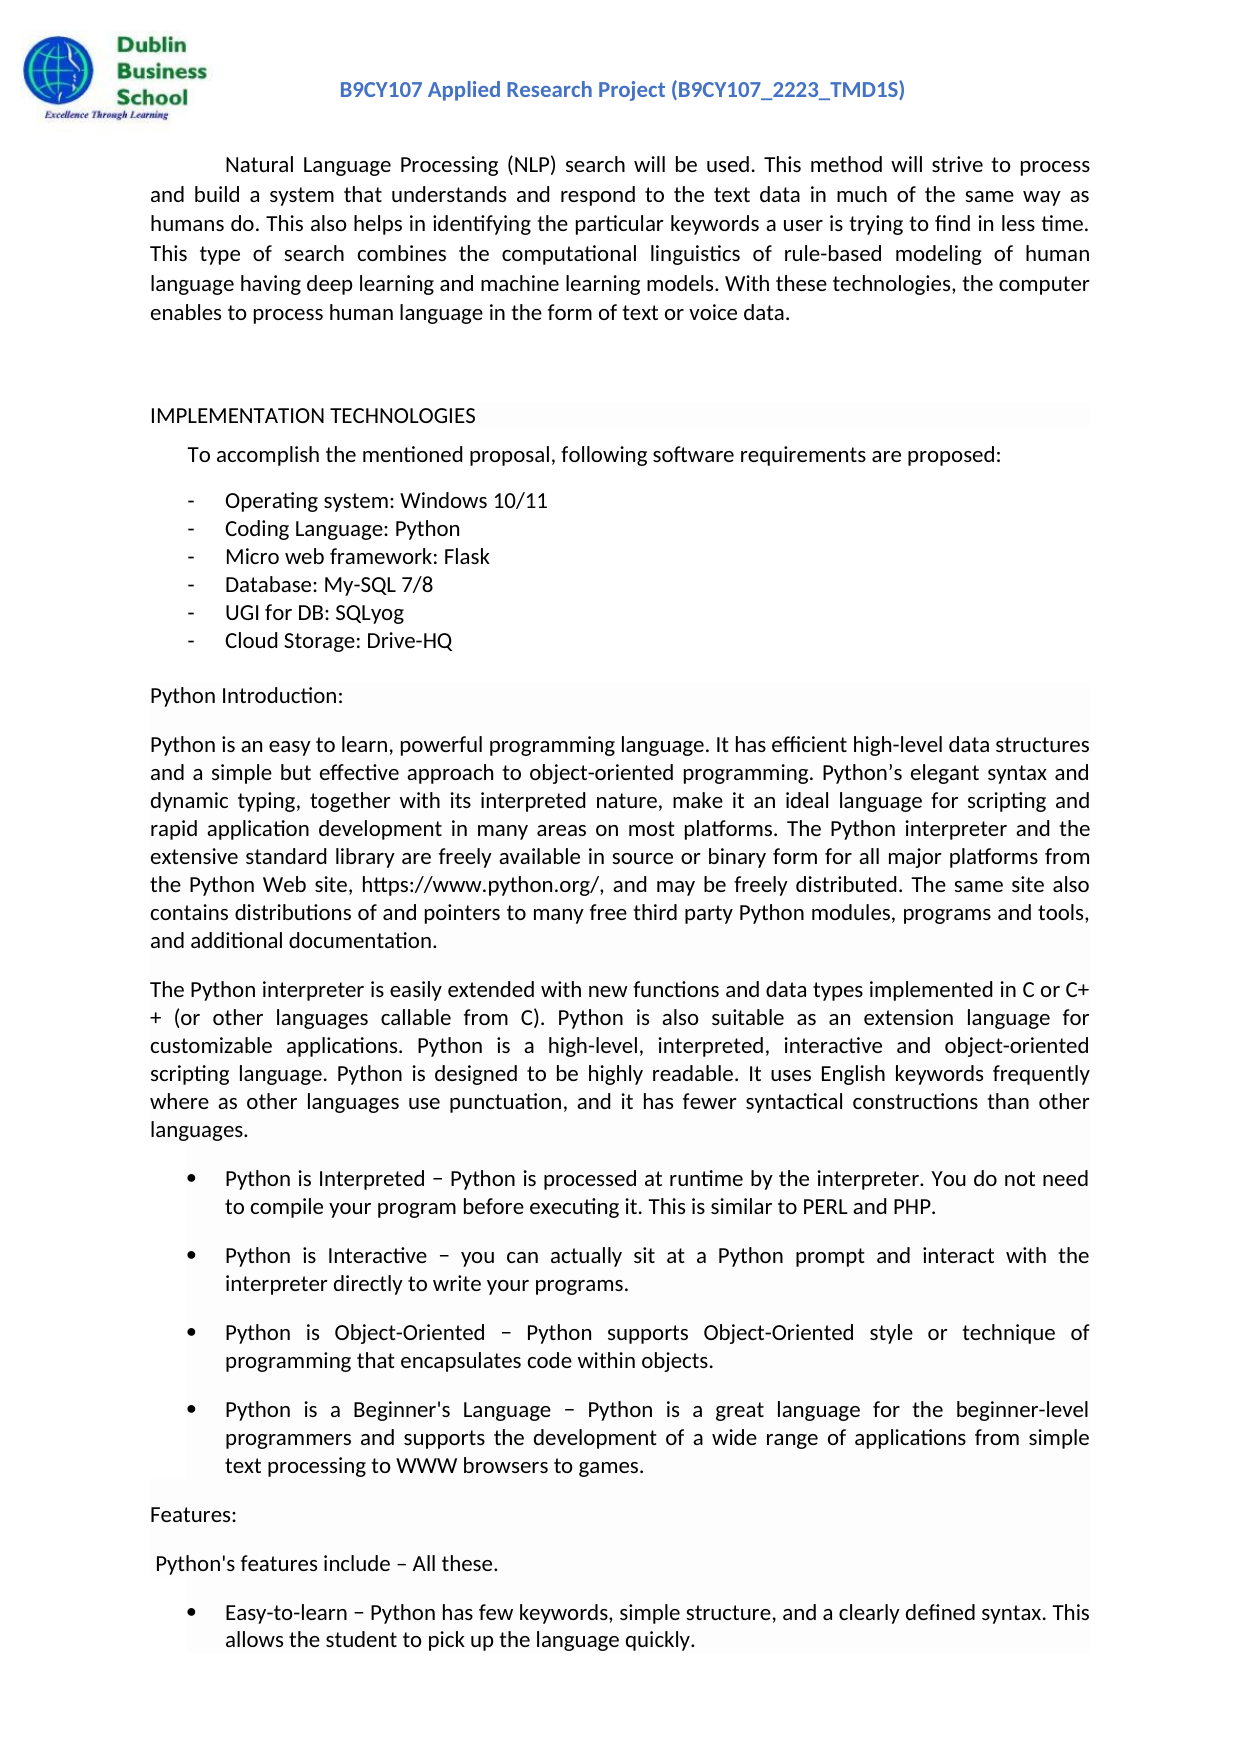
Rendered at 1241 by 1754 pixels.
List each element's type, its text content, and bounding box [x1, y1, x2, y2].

list Coding Language: Python [187, 514, 1090, 542]
list Micro web framework: Flask [187, 542, 1090, 570]
text IMPLEMENTATION TECHNOLOGIES [150, 402, 1090, 429]
text Python's features include – All these. [150, 1549, 1090, 1577]
text Python Introduction: [150, 682, 1090, 709]
text Python is an easy to learn, powerful programming language. It has efficient high-level data structures and a simple but effective approach to object-oriented programming. Python’s elegant syntax and dynamic typing, together with its interpreted nature, make it an ideal language for scripting and rapid application development in many areas on most platforms. The Python interpreter and the extensive standard library are freely available in source or binary form for all major platforms from the Python Web site, https://www.python.org/, and may be freely distributed. The same site also contains distributions of and pointers to many free third party Python modules, programs and tools, and additional documentation. [150, 730, 1090, 954]
text The Python interpreter is easily extended with new functions and data types implemented in C or C++ (or other languages callable from C). Python is also suitable as an extension language for customizable applications. Python is a high-level, interpreted, interactive and object-oriented scripting language. Python is designed to be highly readable. It uses English keywords frequently where as other languages use punctuation, and it has fewer syntactical constructions than other languages. [150, 975, 1090, 1143]
list Python is a Beginner's Language − Python is a great language for the beginner-level programmers and supports the development of a wide range of applications from simple text processing to WWW browsers to games. [187, 1395, 1090, 1479]
list Database: My-SQL 7/8 [187, 570, 1090, 598]
text Features: [150, 1500, 1090, 1528]
list Python is Interactive − you can actually sit at a Python prompt and interact with the interpreter directly to write your programs. [187, 1241, 1090, 1297]
list Cloud Storage: Drive-HQ [187, 626, 1090, 654]
text Natural Language Processing (NLP) search will be used. This method will strive to process and build a system that understands and respond to the text data in much of the same way as humans do. This also helps in identifying the particular keywords a user is trying to find in less time. This type of search combines the computational linguistics of rule-based modeling of human language having deep learning and machine learning models. With these technologies, the computer enables to process human language in the form of text or voice data. [150, 150, 1090, 326]
list Python is Interpreted − Python is processed at runtime by the interpreter. You do not need to compile your program before executing it. This is similar to PERL and PHP. [187, 1164, 1090, 1220]
list Operating system: Windows 10/11 [187, 486, 1090, 514]
text To accomplish the mentioned proposal, following software requirements are proposed: [150, 440, 1090, 468]
list UGI for DB: SQLyog [187, 598, 1090, 626]
list Python is Object-Oriented − Python supports Object-Oriented style or technique of programming that encapsulates code within objects. [187, 1318, 1090, 1374]
list Easy-to-learn − Python has few keywords, simple structure, and a clearly defined syntax. This allows the student to pick up the language quickly. [187, 1598, 1090, 1654]
